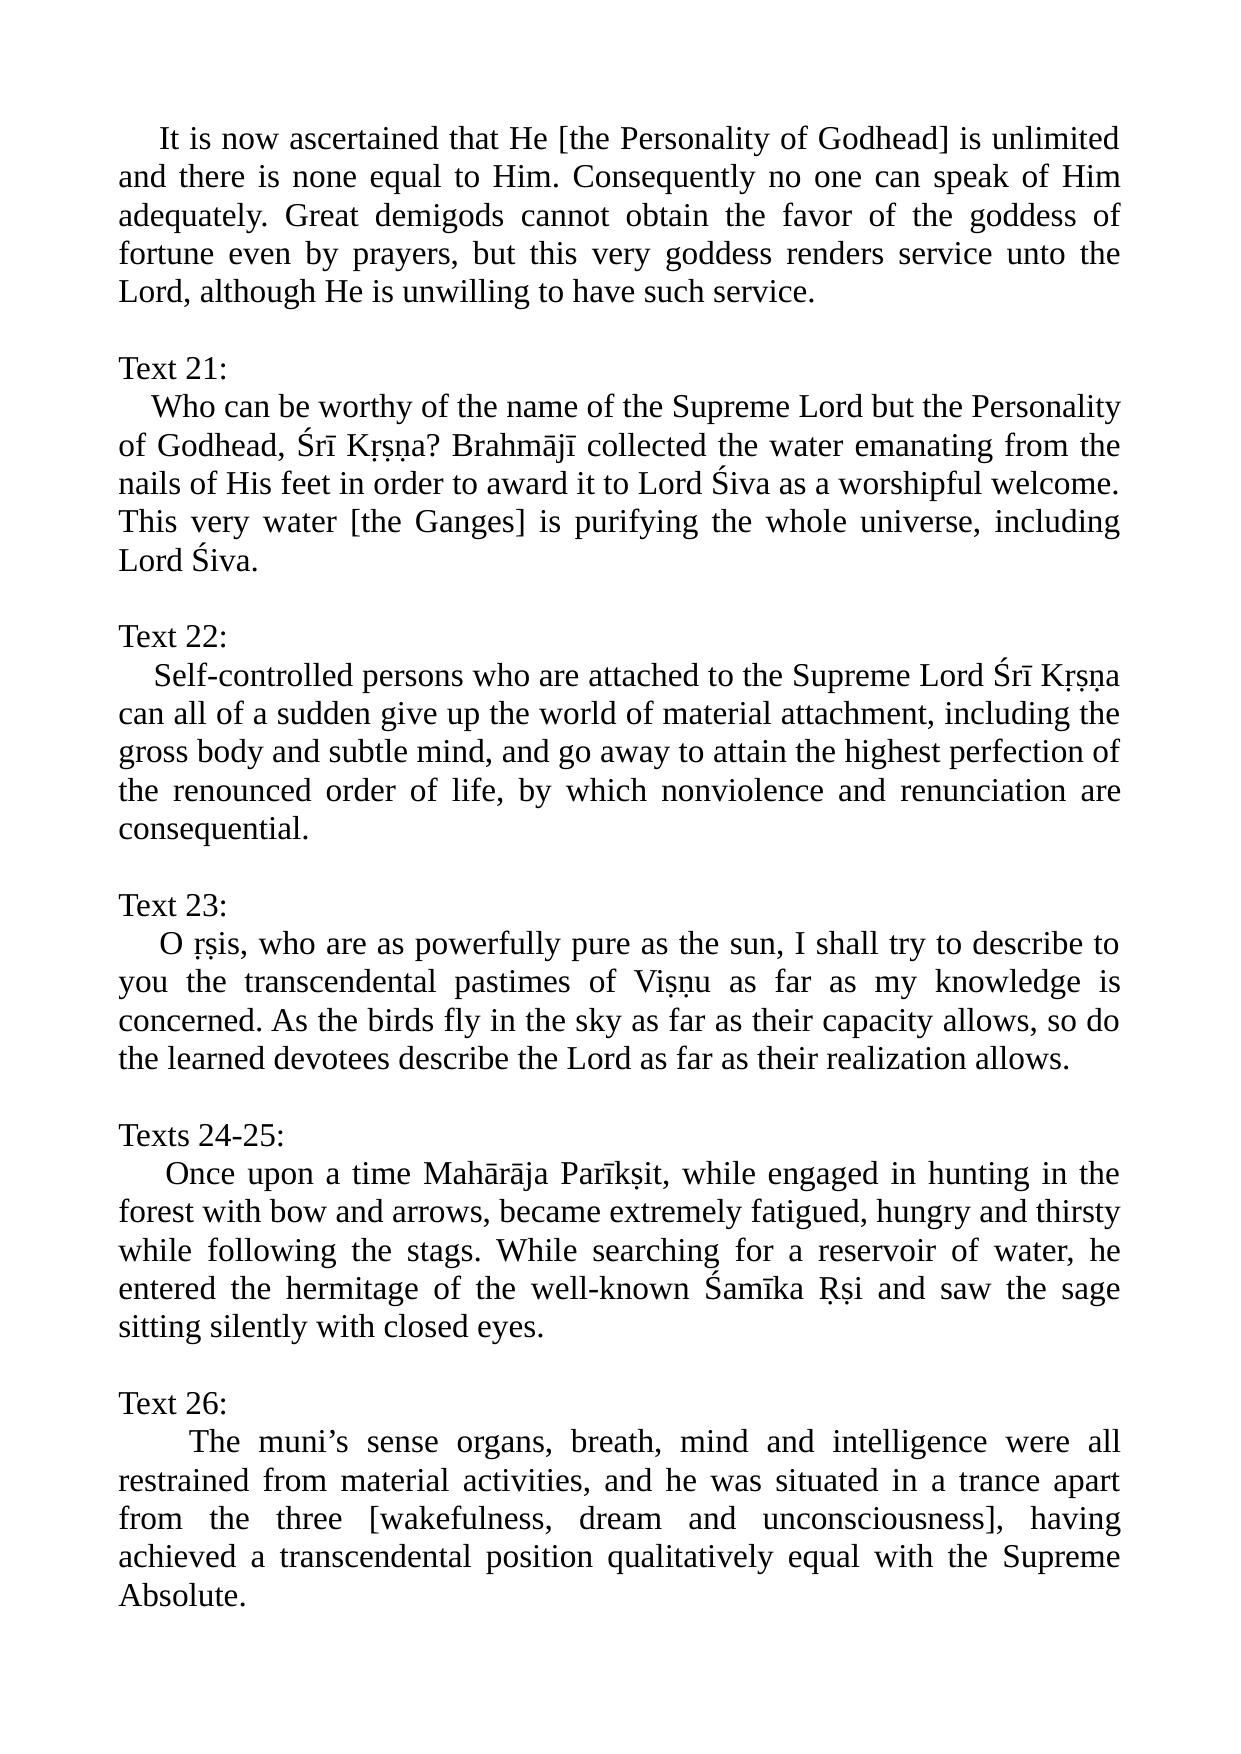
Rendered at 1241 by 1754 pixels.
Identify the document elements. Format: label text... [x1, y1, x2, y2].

text Texts 24-25: [118, 1115, 1122, 1153]
text O ṛṣis, who are as powerfully pure as the sun, I shall try to describe to you the transcendental pastimes of Viṣṇu as far as my knowledge is concerned. As the birds fly in the sky as far as their capacity allows, so do the learned devotees describe the Lord as far as their realization allows. [118, 923, 1122, 1076]
text Self-controlled persons who are attached to the Supreme Lord Śrī Kṛṣṇa can all of a sudden give up the world of material attachment, including the gross body and subtle mind, and go away to attain the highest perfection of the renounced order of life, by which nonviolence and renunciation are consequential. [118, 655, 1122, 846]
text Text 22: [118, 616, 1122, 655]
text Text 26: [118, 1383, 1122, 1421]
text It is now ascertained that He [the Personality of Godhead] is unlimited and there is none equal to Him. Consequently no one can speak of Him adequately. Great demigods cannot obtain the favor of the goddess of fortune even by prayers, but this very goddess renders service unto the Lord, although He is unwilling to have such service. [118, 118, 1122, 310]
text Once upon a time Mahārāja Parīkṣit, while engaged in hunting in the forest with bow and arrows, became extremely fatigued, hungry and thirsty while following the stags. While searching for a reservoir of water, he entered the hermitage of the well-known Śamīka Ṛṣi and saw the sage sitting silently with closed eyes. [118, 1153, 1122, 1345]
text Text 23: [118, 885, 1122, 923]
text Text 21: [118, 348, 1122, 386]
text Who can be worthy of the name of the Supreme Lord but the Personality of Godhead, Śrī Kṛṣṇa? Brahmājī collected the water emanating from the nails of His feet in order to award it to Lord Śiva as a worshipful welcome. This very water [the Ganges] is purifying the whole universe, including Lord Śiva. [118, 386, 1122, 578]
text The muni’s sense organs, breath, mind and intelligence were all restrained from material activities, and he was situated in a trance apart from the three [wakefulness, dream and unconsciousness], having achieved a transcendental position qualitatively equal with the Supreme Absolute. [118, 1421, 1122, 1613]
